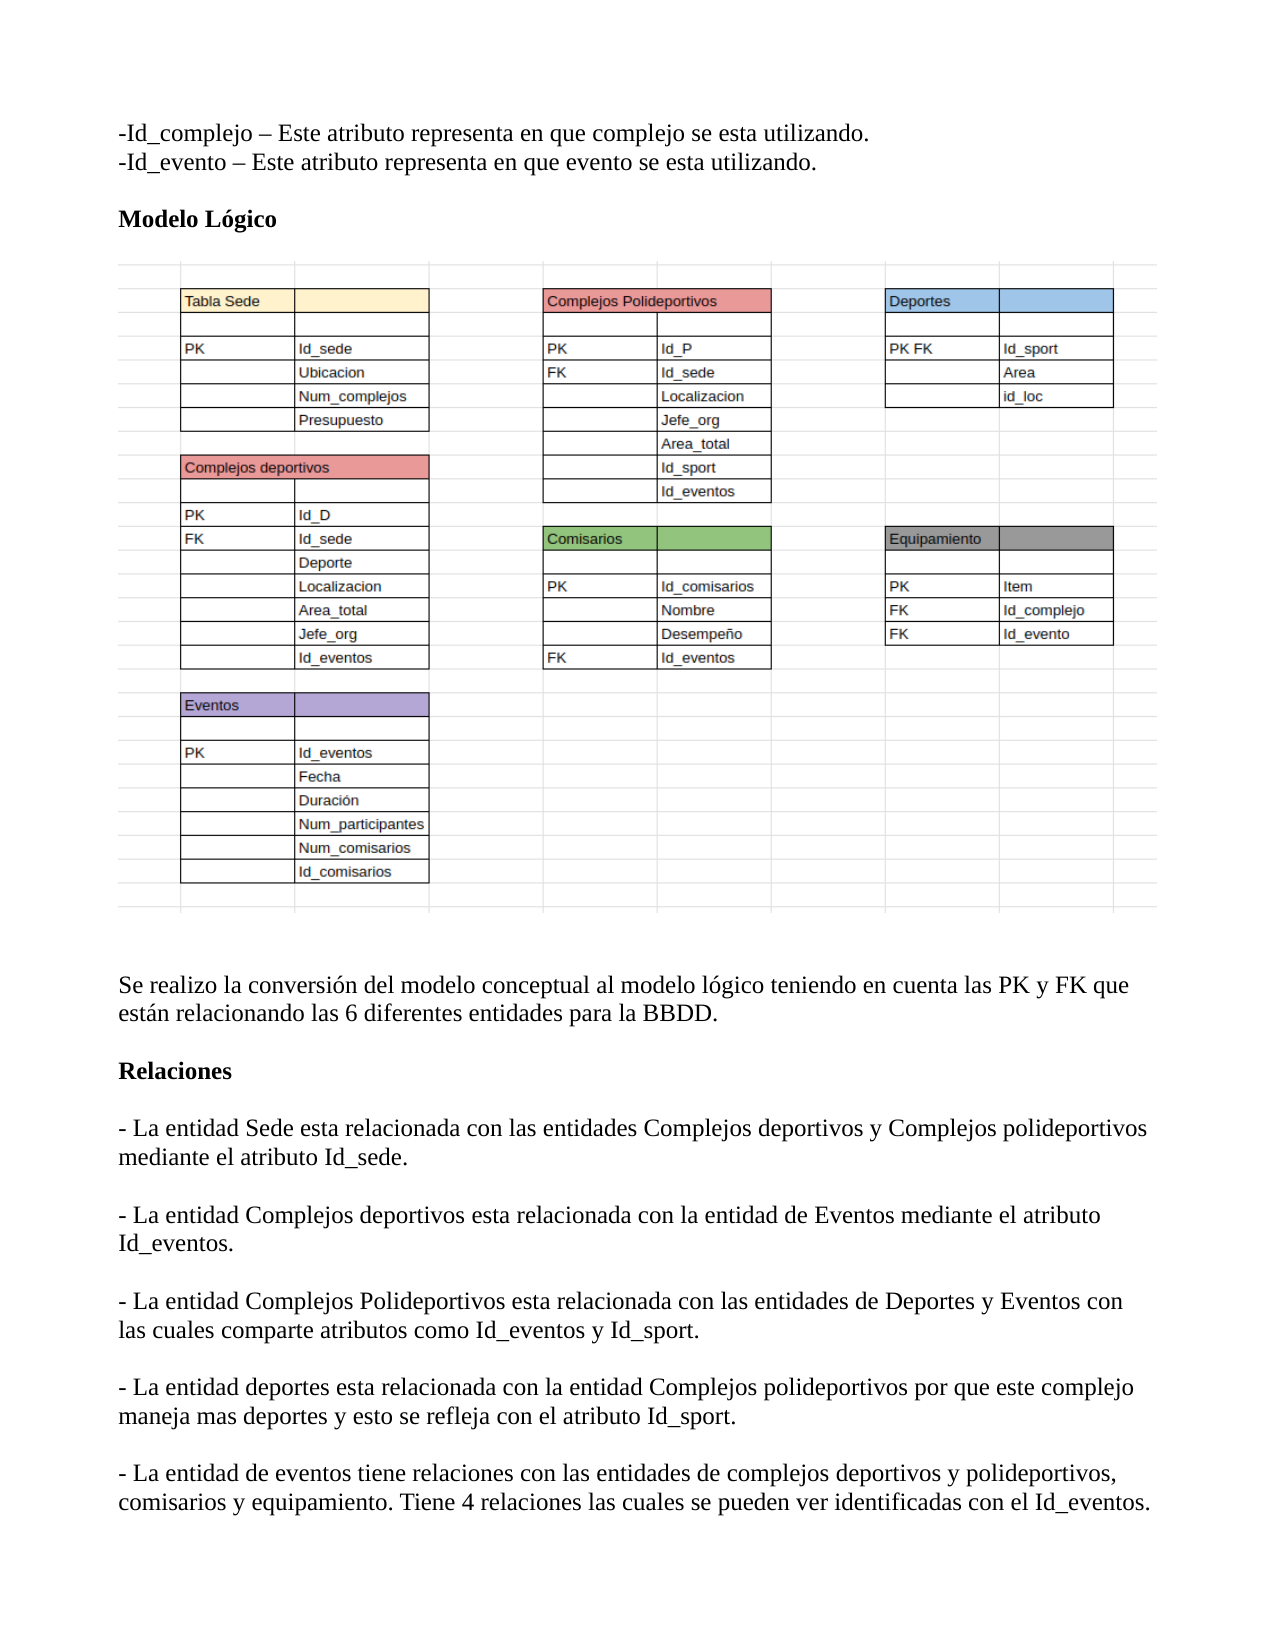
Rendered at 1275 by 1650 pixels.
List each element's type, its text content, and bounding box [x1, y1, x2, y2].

text - La entidad de eventos tiene relaciones con las entidades de complejos deportivos y polideportivos, comisarios y equipamiento. Tiene 4 relaciones las cuales se pueden ver identificadas con el Id_eventos. [118, 1458, 1157, 1516]
text - La entidad Complejos Polideportivos esta relacionada con las entidades de Deportes y Eventos con las cuales comparte atributos como Id_eventos y Id_sport. [118, 1286, 1157, 1343]
text Modelo Lógico [118, 204, 1157, 233]
text - La entidad Complejos deportivos esta relacionada con la entidad de Eventos mediante el atributo Id_eventos. [118, 1200, 1157, 1257]
picture [118, 261, 1157, 913]
text Relaciones [118, 1056, 1157, 1085]
text -Id_complejo – Este atributo representa en que complejo se esta utilizando. [118, 118, 1157, 147]
text - La entidad Sede esta relacionada con las entidades Complejos deportivos y Complejos polideportivos mediante el atributo Id_sede. [118, 1113, 1157, 1171]
text -Id_evento – Este atributo representa en que evento se esta utilizando. [118, 147, 1157, 176]
text Se realizo la conversión del modelo conceptual al modelo lógico teniendo en cuenta las PK y FK que están relacionando las 6 diferentes entidades para la BBDD. [118, 970, 1157, 1027]
text - La entidad deportes esta relacionada con la entidad Complejos polideportivos por que este complejo maneja mas deportes y esto se refleja con el atributo Id_sport. [118, 1372, 1157, 1430]
